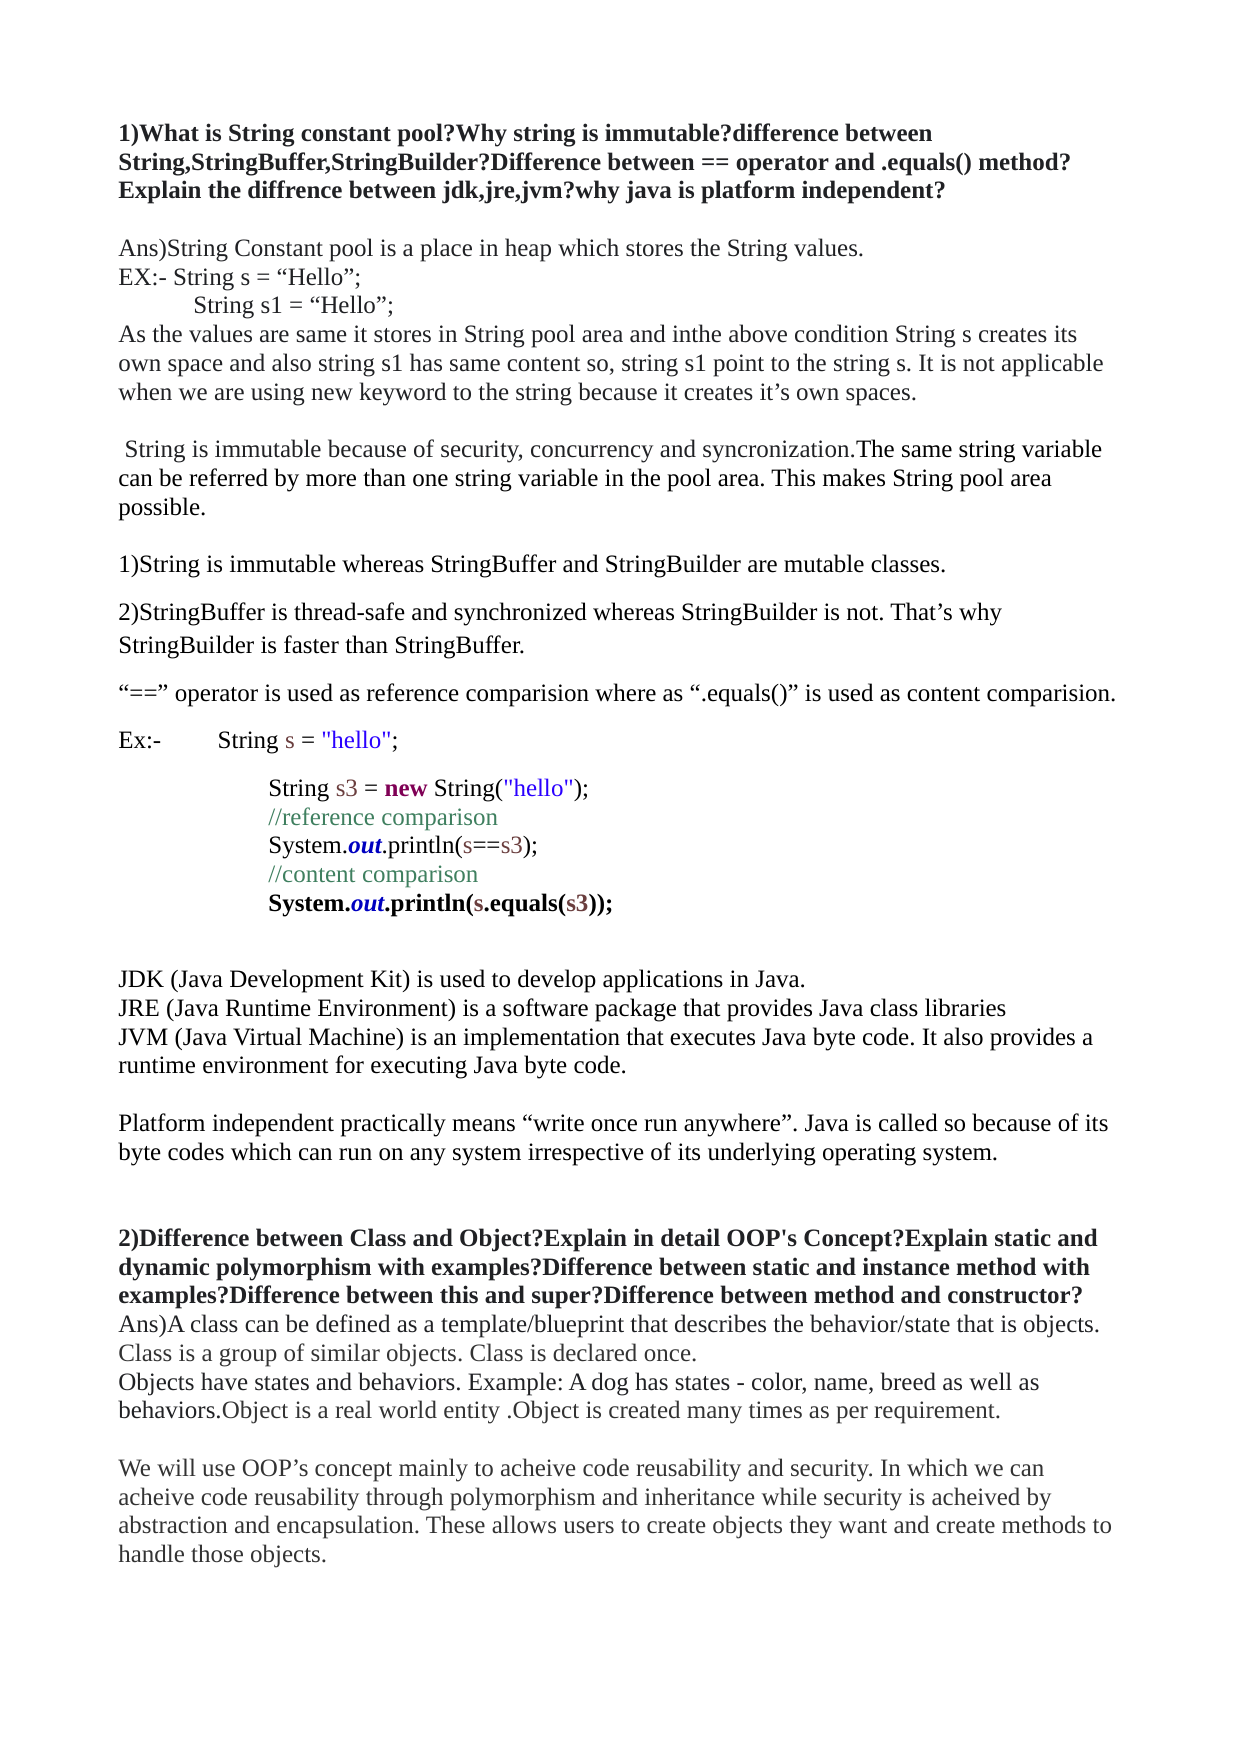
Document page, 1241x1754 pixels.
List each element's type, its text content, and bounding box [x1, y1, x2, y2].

text System.out.println(s==s3); [118, 830, 1122, 859]
text Ex:- String s = "hello"; [118, 725, 1122, 754]
text String is immutable because of security, concurrency and syncronization.The same string variable can be referred by more than one string variable in the pool area. This makes String pool area possible. [118, 434, 1122, 521]
text As the values are same it stores in String pool area and inthe above condition String s creates its own space and also string s1 has same content so, string s1 point to the string s. It is not applicable when we are using new keyword to the string because it creates it’s own spaces. [118, 319, 1122, 406]
text 2)StringBuffer is thread-safe and synchronized whereas StringBuilder is not. That’s why StringBuilder is faster than StringBuffer. [118, 597, 1122, 659]
text JDK (Java Development Kit) is used to develop applications in Java. [118, 964, 1122, 993]
text 1)String is immutable whereas StringBuffer and StringBuilder are mutable classes. [118, 549, 1122, 578]
text //content comparison [118, 859, 1122, 888]
text JVM (Java Virtual Machine) is an implementation that executes Java byte code. It also provides a runtime environment for executing Java byte code. [118, 1022, 1122, 1079]
text We will use OOP’s concept mainly to acheive code reusability and security. In which we can acheive code reusability through polymorphism and inheritance while security is acheived by abstraction and encapsulation. These allows users to create objects they want and create methods to handle those objects. [118, 1453, 1122, 1568]
text String s3 = new String("hello"); [118, 773, 1122, 802]
text “==” operator is used as reference comparision where as “.equals()” is used as content comparision. [118, 678, 1122, 706]
text Platform independent practically means “write once run anywhere”. Java is called so because of its byte codes which can run on any system irrespective of its underlying operating system. [118, 1108, 1122, 1165]
text Ans)String Constant pool is a place in heap which stores the String values. [118, 233, 1122, 262]
text EX:- String s = “Hello”; [118, 262, 1122, 291]
text System.out.println(s.equals(s3)); [118, 888, 1122, 917]
text //reference comparison [118, 802, 1122, 830]
text 1)What is String constant pool?Why string is immutable?difference between String,StringBuffer,StringBuilder?Difference between == operator and .equals() method?Explain the diffrence between jdk,jre,jvm?why java is platform independent? [118, 118, 1122, 204]
text Ans)A class can be defined as a template/blueprint that describes the behavior/state that is objects. Class is a group of similar objects. Class is declared once. [118, 1309, 1122, 1367]
text 2)Difference between Class and Object?Explain in detail OOP's Concept?Explain static and dynamic polymorphism with examples?Difference between static and instance method with examples?Difference between this and super?Difference between method and constructor? [118, 1223, 1122, 1309]
text Objects have states and behaviors. Example: A dog has states - color, name, breed as well as behaviors.Object is a real world entity .Object is created many times as per requirement. [118, 1367, 1122, 1424]
text String s1 = “Hello”; [118, 291, 1122, 319]
text JRE (Java Runtime Environment) is a software package that provides Java class libraries [118, 993, 1122, 1022]
